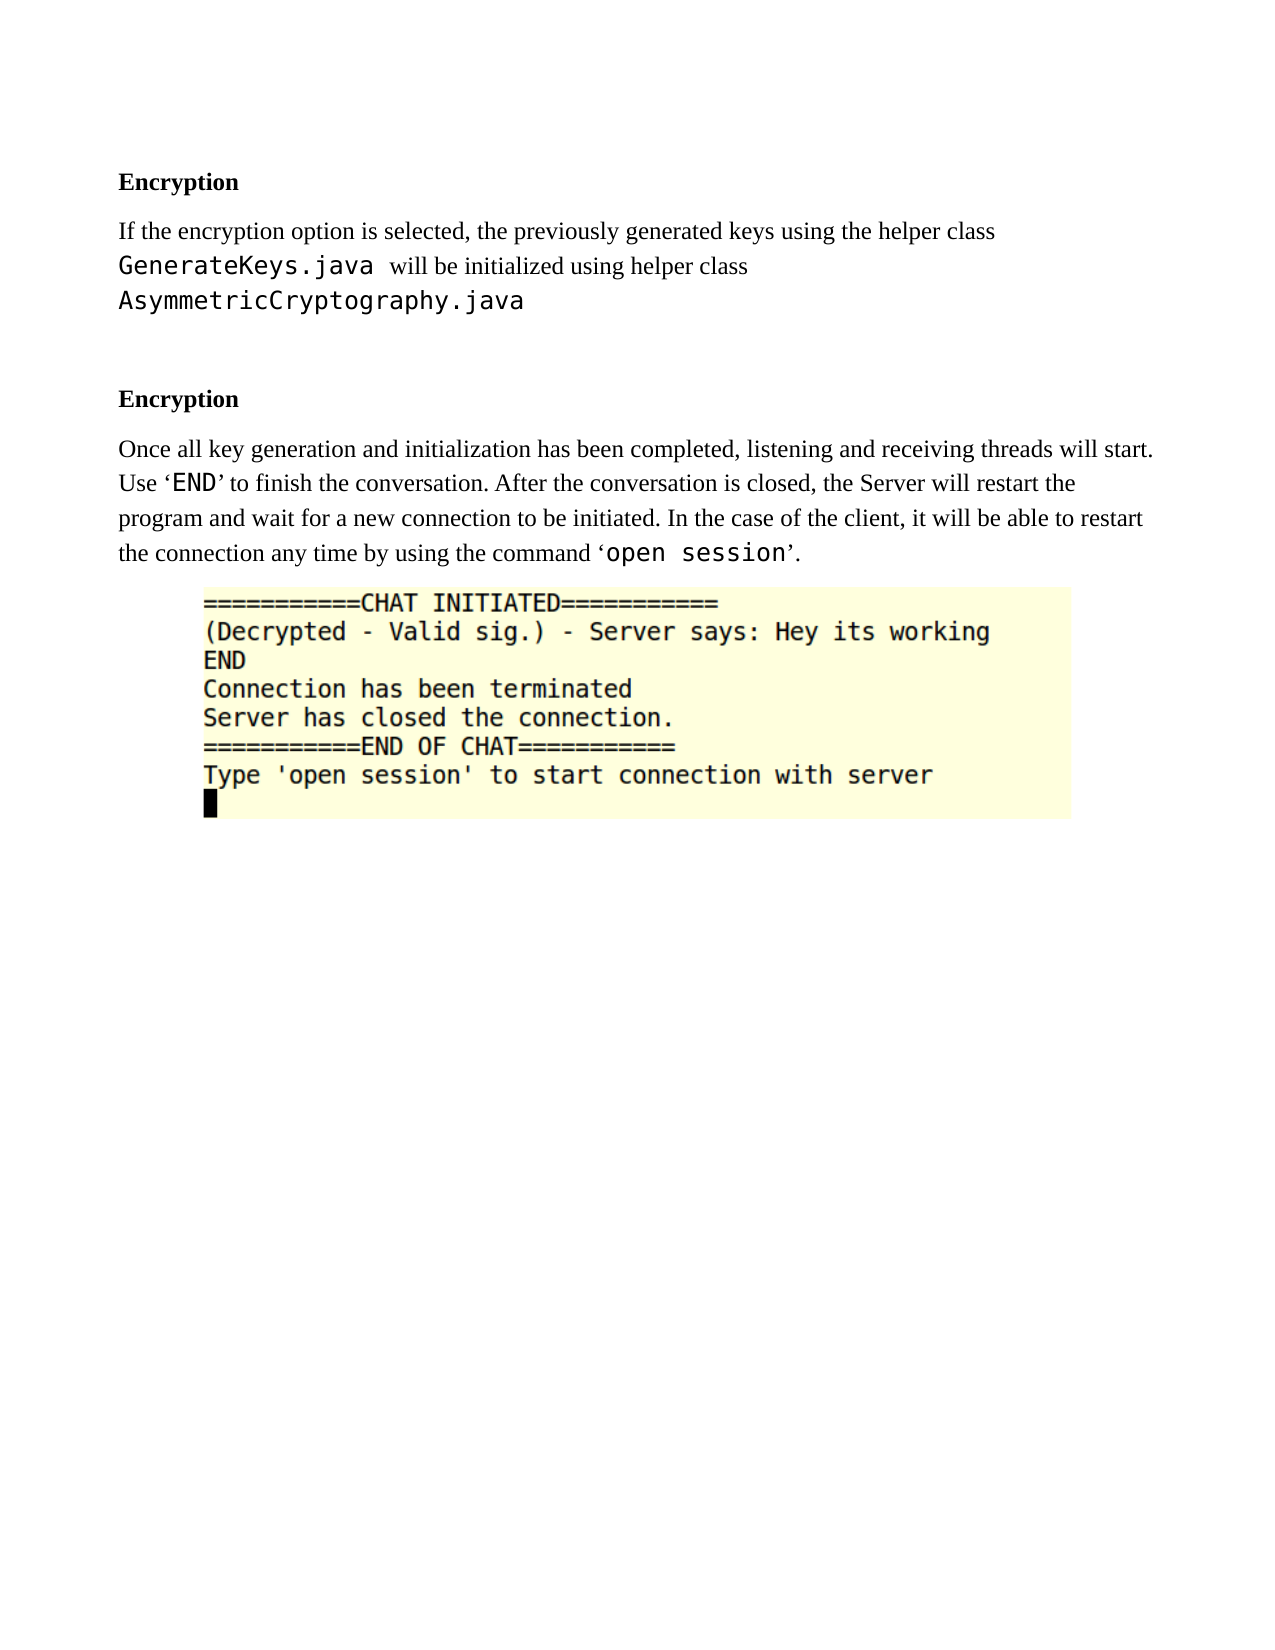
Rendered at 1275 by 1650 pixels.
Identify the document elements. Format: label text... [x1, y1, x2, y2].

text Encryption [118, 167, 1157, 196]
text Encryption [118, 384, 1157, 413]
text Once all key generation and initialization has been completed, listening and receiving threads will start. Use ‘END’ to finish the conversation. After the conversation is closed, the Server will restart the program and wait for a new connection to be initiated. In the case of the client, it will be able to restart the connection any time by using the command ‘open session’. [118, 434, 1157, 567]
picture [203, 587, 1072, 819]
text If the encryption option is selected, the previously generated keys using the helper class GenerateKeys.java will be initialized using helper class AsymmetricCryptography.java [118, 216, 1157, 315]
